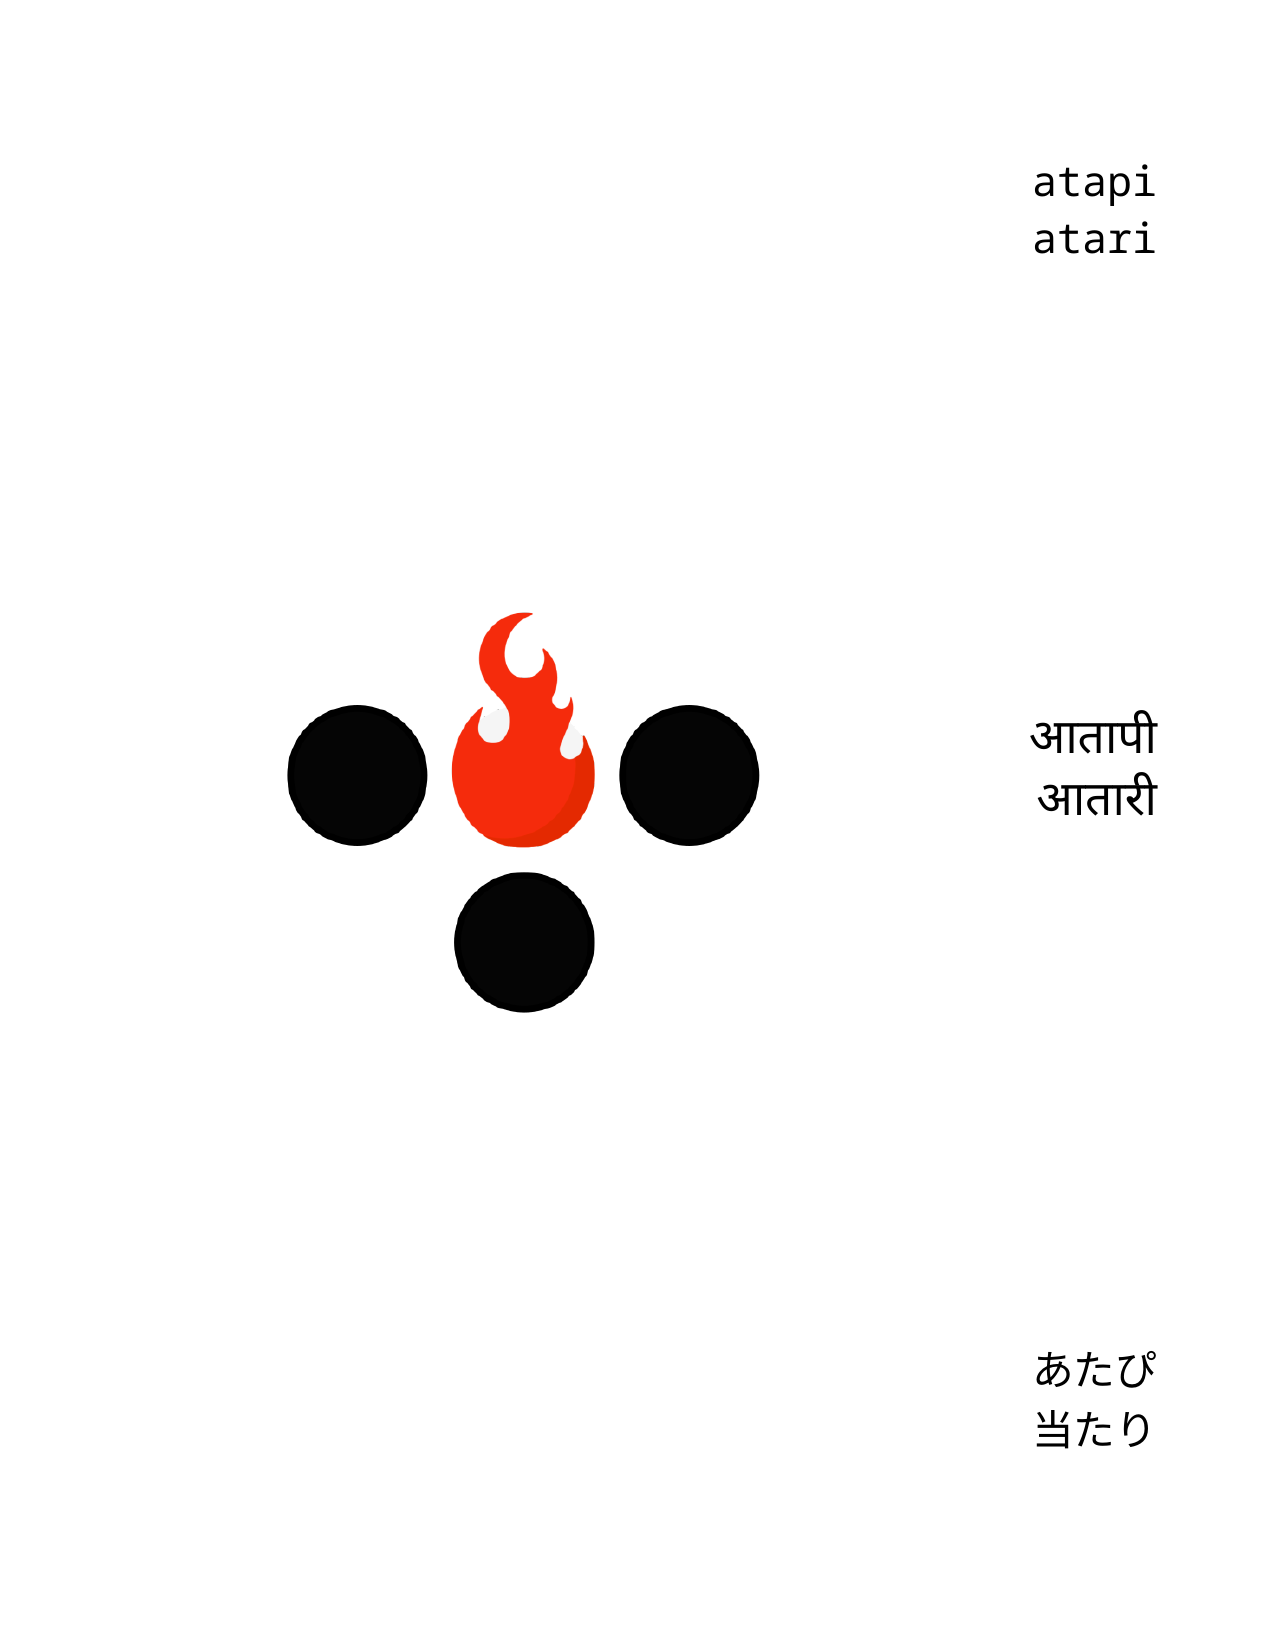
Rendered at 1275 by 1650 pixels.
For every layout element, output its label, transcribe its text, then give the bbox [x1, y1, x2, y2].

table_cell あたぴ 当たり [928, 1053, 1157, 1457]
table_cell आतापी आतारी [928, 493, 1157, 1053]
table_header [118, 152, 927, 1457]
table_header atapi atari [928, 152, 1157, 493]
picture [263, 515, 783, 1035]
